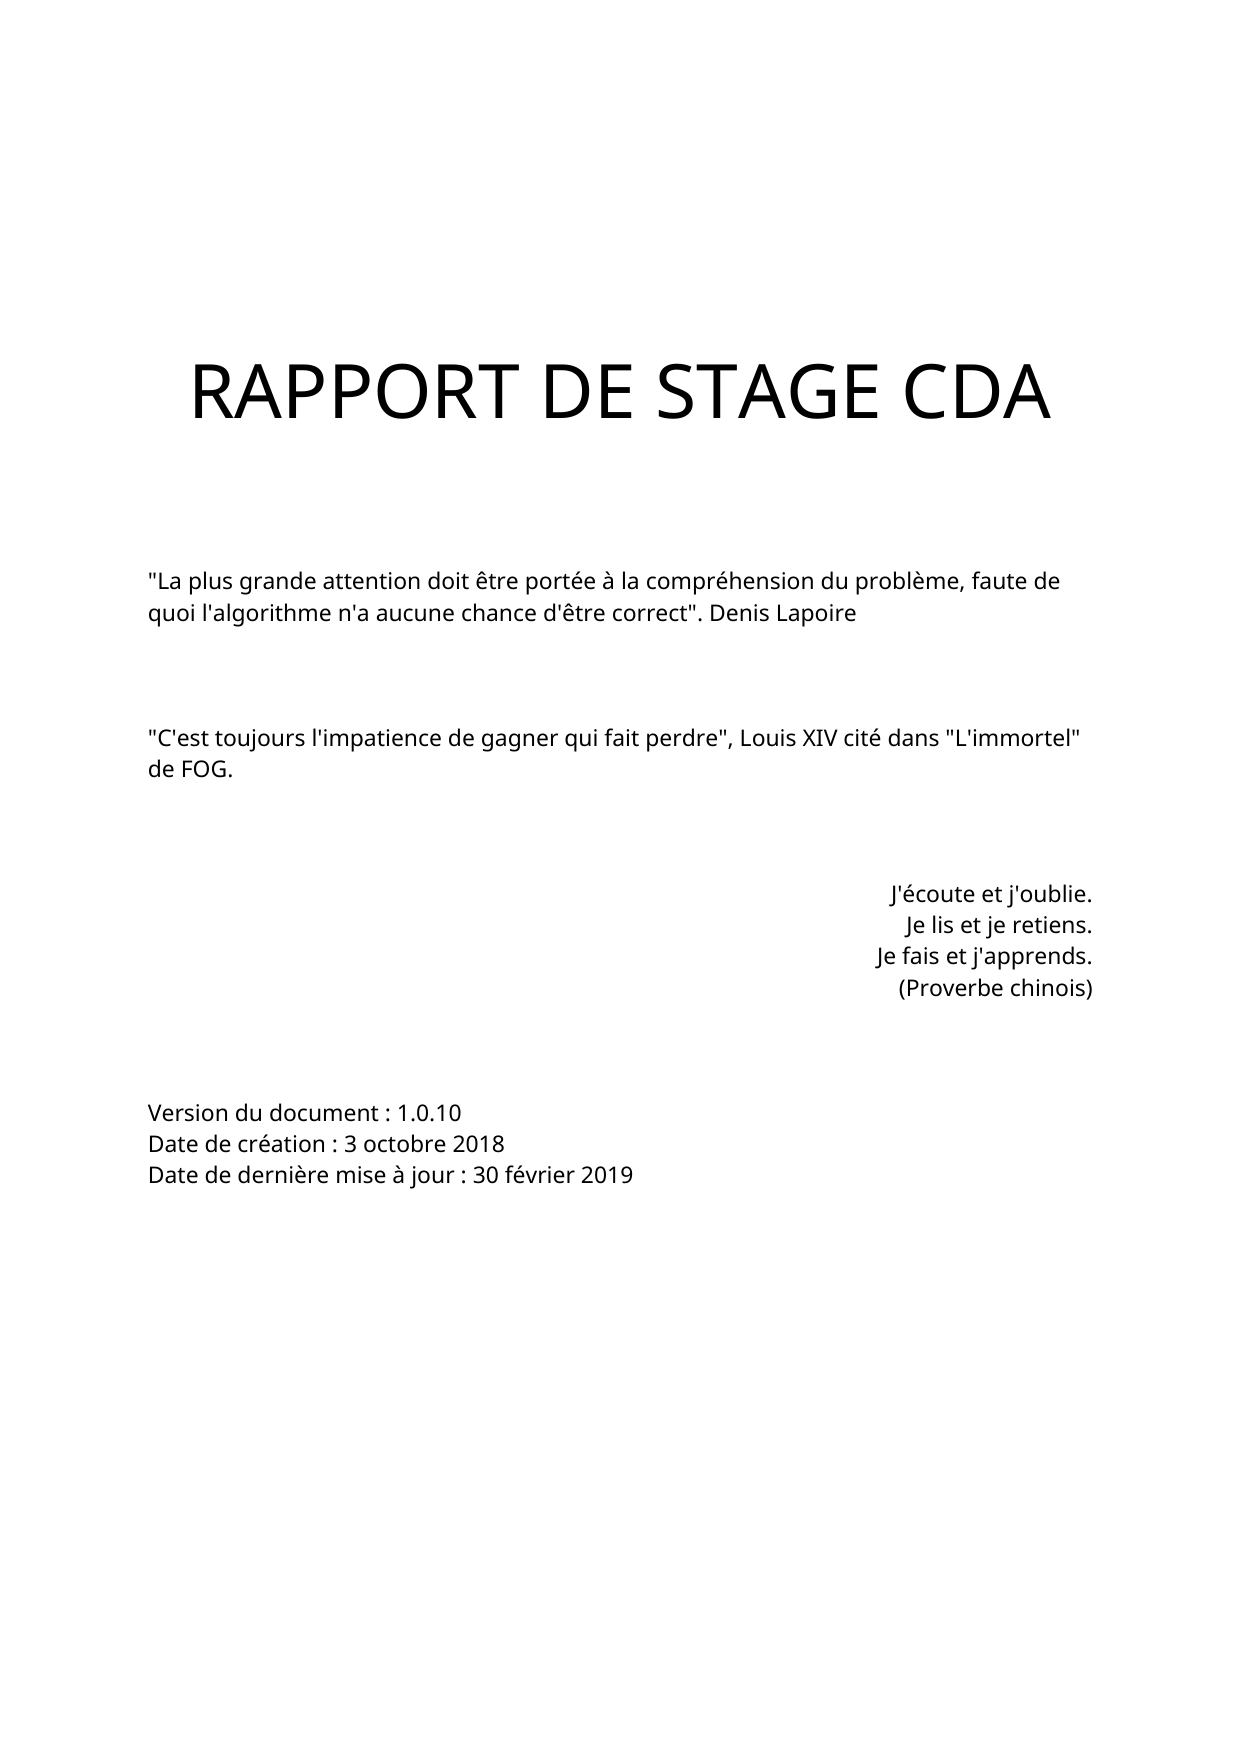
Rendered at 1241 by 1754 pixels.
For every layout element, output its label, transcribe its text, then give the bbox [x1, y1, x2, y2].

text Date de dernière mise à jour : 30 février 2019 [148, 1159, 1092, 1190]
text Date de création : 3 octobre 2018 [148, 1128, 1092, 1159]
text Je fais et j'apprends. [148, 940, 1092, 971]
text J'écoute et j'oublie. [148, 878, 1092, 909]
text "La plus grande attention doit être portée à la compréhension du problème, faute de quoi l'algorithme n'a aucune chance d'être correct". Denis Lapoire [148, 565, 1092, 628]
text "C'est toujours l'impatience de gagner qui fait perdre", Louis XIV cité dans "L'immortel" de FOG. [148, 721, 1092, 784]
text Je lis et je retiens. [148, 909, 1092, 940]
text (Proverbe chinois) [148, 971, 1092, 1003]
text Version du document : 1.0.10 [148, 1096, 1092, 1128]
text RAPPORT DE STAGE CDA [148, 338, 1092, 440]
